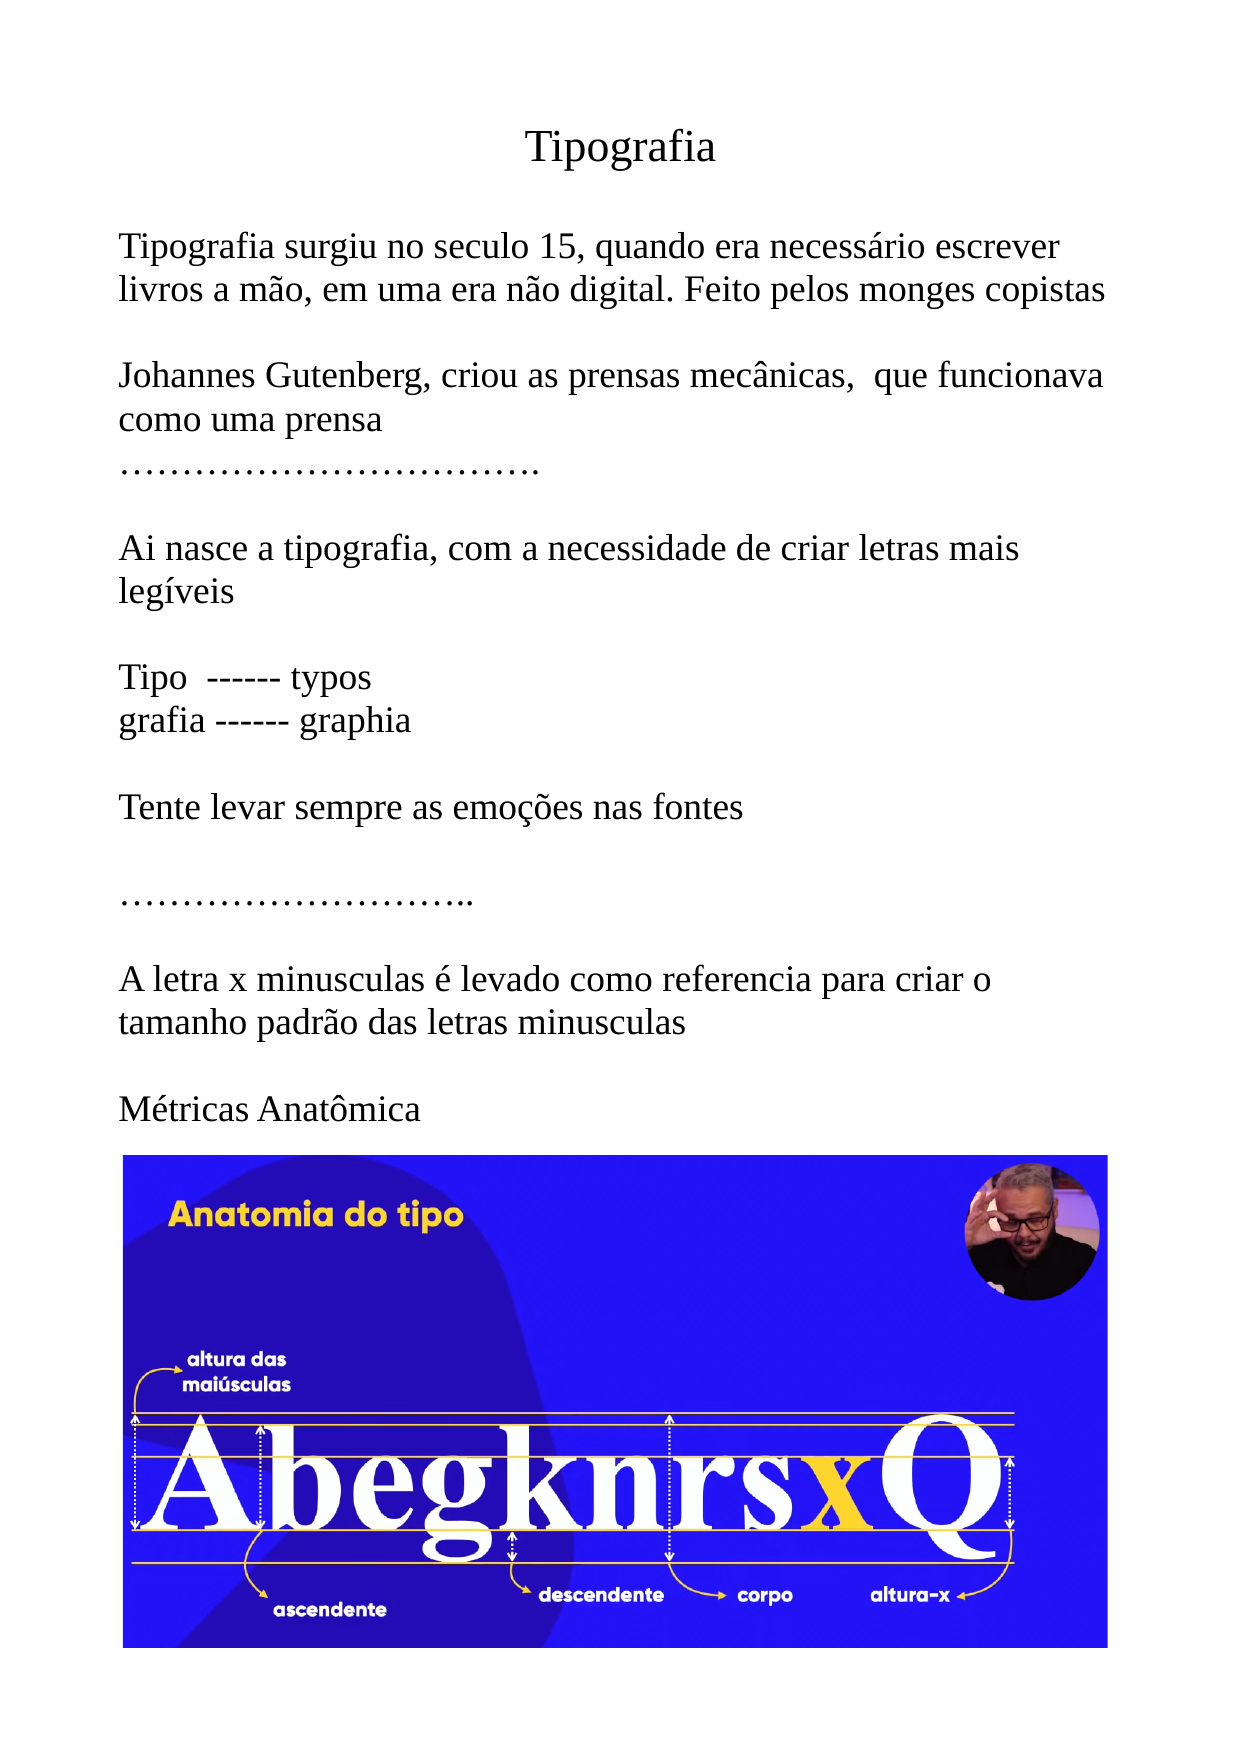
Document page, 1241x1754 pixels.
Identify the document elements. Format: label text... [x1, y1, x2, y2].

text A letra x minusculas é levado como referencia para criar o tamanho padrão das letras minusculas [118, 957, 1122, 1043]
text Johannes Gutenberg, criou as prensas mecânicas, que funcionava como uma prensa [118, 353, 1122, 439]
text ……………………………. [118, 439, 1122, 482]
text Tente levar sempre as emoções nas fontes [118, 784, 1122, 827]
text Ai nasce a tipografia, com a necessidade de criar letras mais legíveis [118, 525, 1122, 612]
text Métricas Anatômica [118, 1086, 1122, 1129]
text grafia ------ graphia [118, 698, 1122, 741]
picture [122, 1155, 1108, 1648]
text Tipografia surgiu no seculo 15, quando era necessário escrever livros a mão, em uma era não digital. Feito pelos monges copistas [118, 223, 1122, 310]
text Tipografia [118, 118, 1122, 171]
text ……………………….. [118, 870, 1122, 913]
text Tipo ------ typos [118, 655, 1122, 698]
